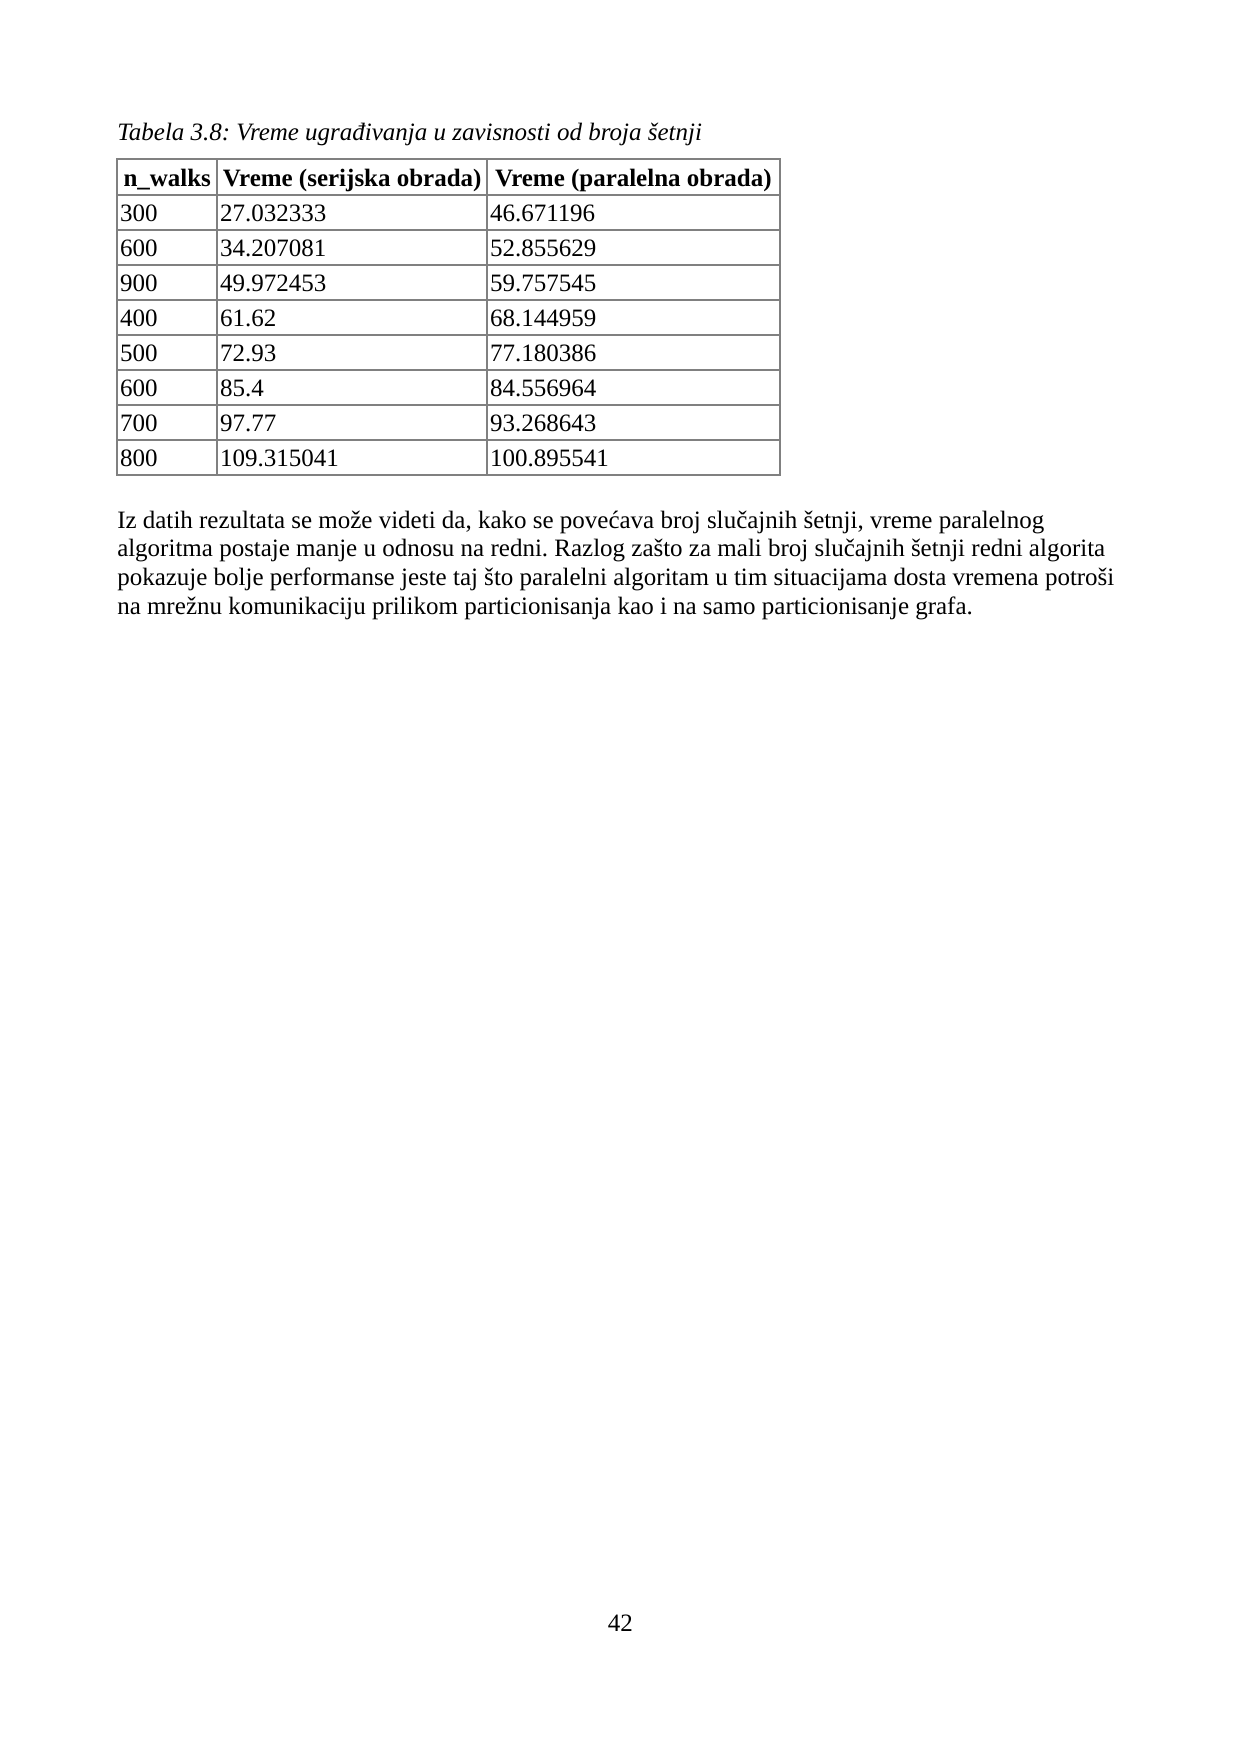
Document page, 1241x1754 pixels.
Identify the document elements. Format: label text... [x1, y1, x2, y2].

table_cell 27.032333 [218, 196, 486, 229]
table_header n_walks [118, 160, 216, 194]
table_cell 59.757545 [488, 266, 779, 299]
table_cell 61.62 [218, 301, 486, 334]
table_cell 900 [118, 266, 216, 299]
table_cell 46.671196 [488, 196, 779, 229]
table_cell 52.855629 [488, 231, 779, 264]
table_cell 34.207081 [218, 231, 486, 264]
table_cell 100.895541 [488, 441, 779, 474]
table_cell 68.144959 [488, 301, 779, 334]
table_cell 49.972453 [218, 266, 486, 299]
table_cell 600 [118, 231, 216, 264]
table_cell 300 [118, 196, 216, 229]
table_cell 84.556964 [488, 371, 779, 404]
table_header Vreme (serijska obrada) [218, 160, 486, 194]
table_cell 700 [118, 406, 216, 439]
table_cell 72.93 [218, 336, 486, 369]
table_cell 97.77 [218, 406, 486, 439]
table_cell 77.180386 [488, 336, 779, 369]
table_cell 600 [118, 371, 216, 404]
table_header Vreme (paralelna obrada) [488, 160, 779, 194]
table_cell 800 [118, 441, 216, 474]
text Tabela 3.8: Vreme ugrađivanja u zavisnosti od broja šetnji [117, 117, 1123, 146]
table_cell 500 [118, 336, 216, 369]
table_cell 109.315041 [218, 441, 486, 474]
table_cell 85.4 [218, 371, 486, 404]
text Iz datih rezultata se može videti da, kako se povećava broj slučajnih šetnji, vreme paralelnog algoritma postaje manje u odnosu na redni. Razlog zašto za mali broj slučajnih šetnji redni algorita pokazuje bolje performanse jeste taj što paralelni algoritam u tim situacijama dosta vremena potroši na mrežnu komunikaciju prilikom particionisanja kao i na samo particionisanje grafa. [117, 505, 1123, 620]
table_cell 400 [118, 301, 216, 334]
table_cell 93.268643 [488, 406, 779, 439]
